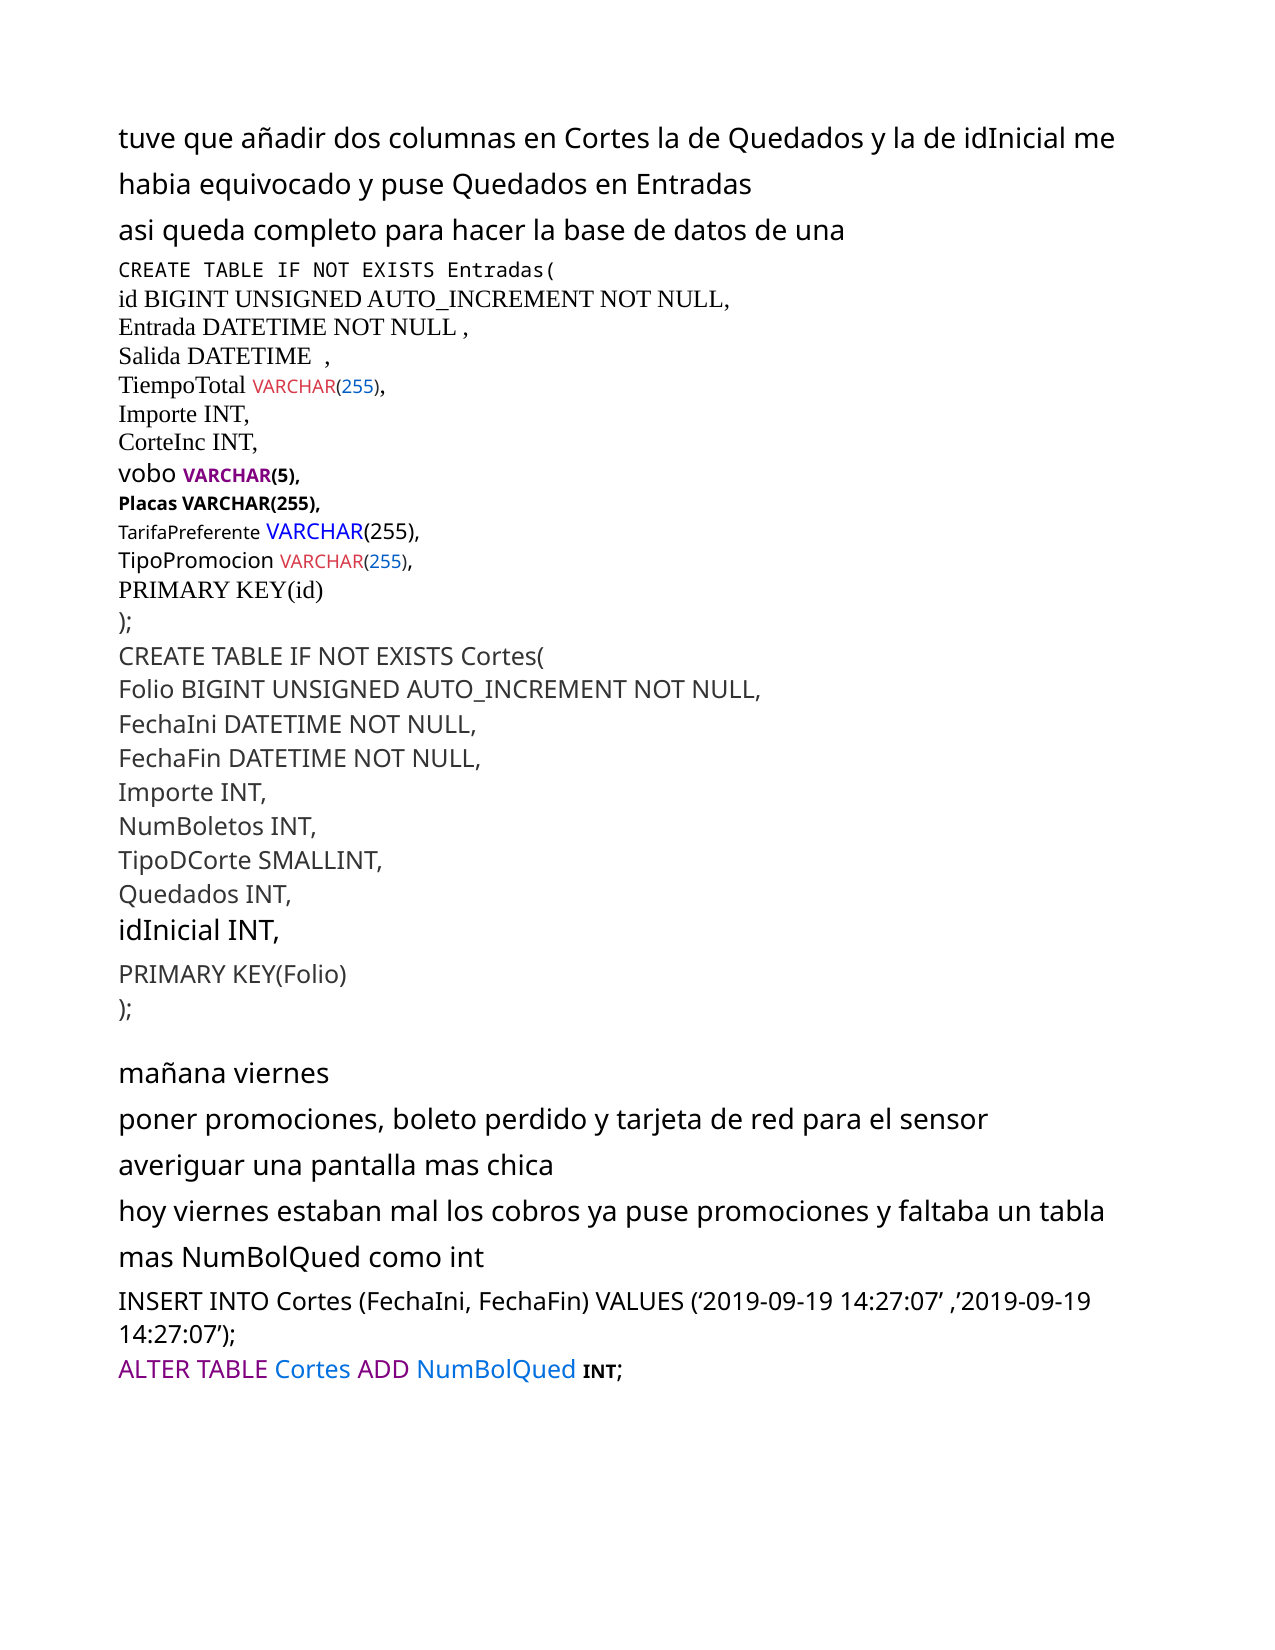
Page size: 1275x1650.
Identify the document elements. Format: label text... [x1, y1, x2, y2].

text Quedados INT, [118, 877, 1157, 911]
text INSERT INTO Cortes (FechaIni, FechaFin) VALUES (‘2019-09-19 14:27:07’ ,’2019-09-19 14:27:07’); [118, 1283, 1157, 1351]
text tuve que añadir dos columnas en Cortes la de Quedados y la de idInicial me habia equivocado y puse Quedados en Entradas [118, 118, 1157, 202]
text TiempoTotal VARCHAR(255), [118, 370, 1157, 399]
text asi queda completo para hacer la base de datos de una [118, 210, 1157, 248]
text NumBoletos INT, [118, 808, 1157, 842]
text Importe INT, [118, 774, 1157, 808]
text Placas VARCHAR(255), [118, 490, 1157, 516]
text Entrada DATETIME NOT NULL , [118, 312, 1157, 341]
text poner promociones, boleto perdido y tarjeta de red para el sensor [118, 1099, 1157, 1138]
text CREATE TABLE IF NOT EXISTS Cortes( [118, 638, 1157, 672]
text PRIMARY KEY(Folio) [118, 957, 1157, 991]
text vobo VARCHAR(5), [118, 456, 1157, 490]
text hoy viernes estaban mal los cobros ya puse promociones y faltaba un tabla mas NumBolQued como int [118, 1191, 1157, 1276]
text ); [118, 604, 1157, 638]
text TipoPromocion VARCHAR(255), [118, 546, 1157, 575]
text ); [118, 991, 1157, 1025]
text TarifaPreferente VARCHAR(255), [118, 516, 1157, 546]
text PRIMARY KEY(id) [118, 575, 1157, 604]
text idInicial INT, [118, 911, 1157, 949]
text TipoDCorte SMALLINT, [118, 842, 1157, 877]
text CREATE TABLE IF NOT EXISTS Entradas( [118, 256, 1157, 284]
text averiguar una pantalla mas chica [118, 1145, 1157, 1184]
text FechaFin DATETIME NOT NULL, [118, 740, 1157, 774]
text Folio BIGINT UNSIGNED AUTO_INCREMENT NOT NULL, [118, 672, 1157, 706]
text ALTER TABLE Cortes ADD NumBolQued INT; [118, 1351, 1157, 1385]
text Importe INT, [118, 399, 1157, 427]
text FechaIni DATETIME NOT NULL, [118, 706, 1157, 740]
text CorteInc INT, [118, 427, 1157, 456]
text mañana viernes [118, 1053, 1157, 1092]
text id BIGINT UNSIGNED AUTO_INCREMENT NOT NULL, [118, 284, 1157, 312]
text Salida DATETIME , [118, 341, 1157, 370]
